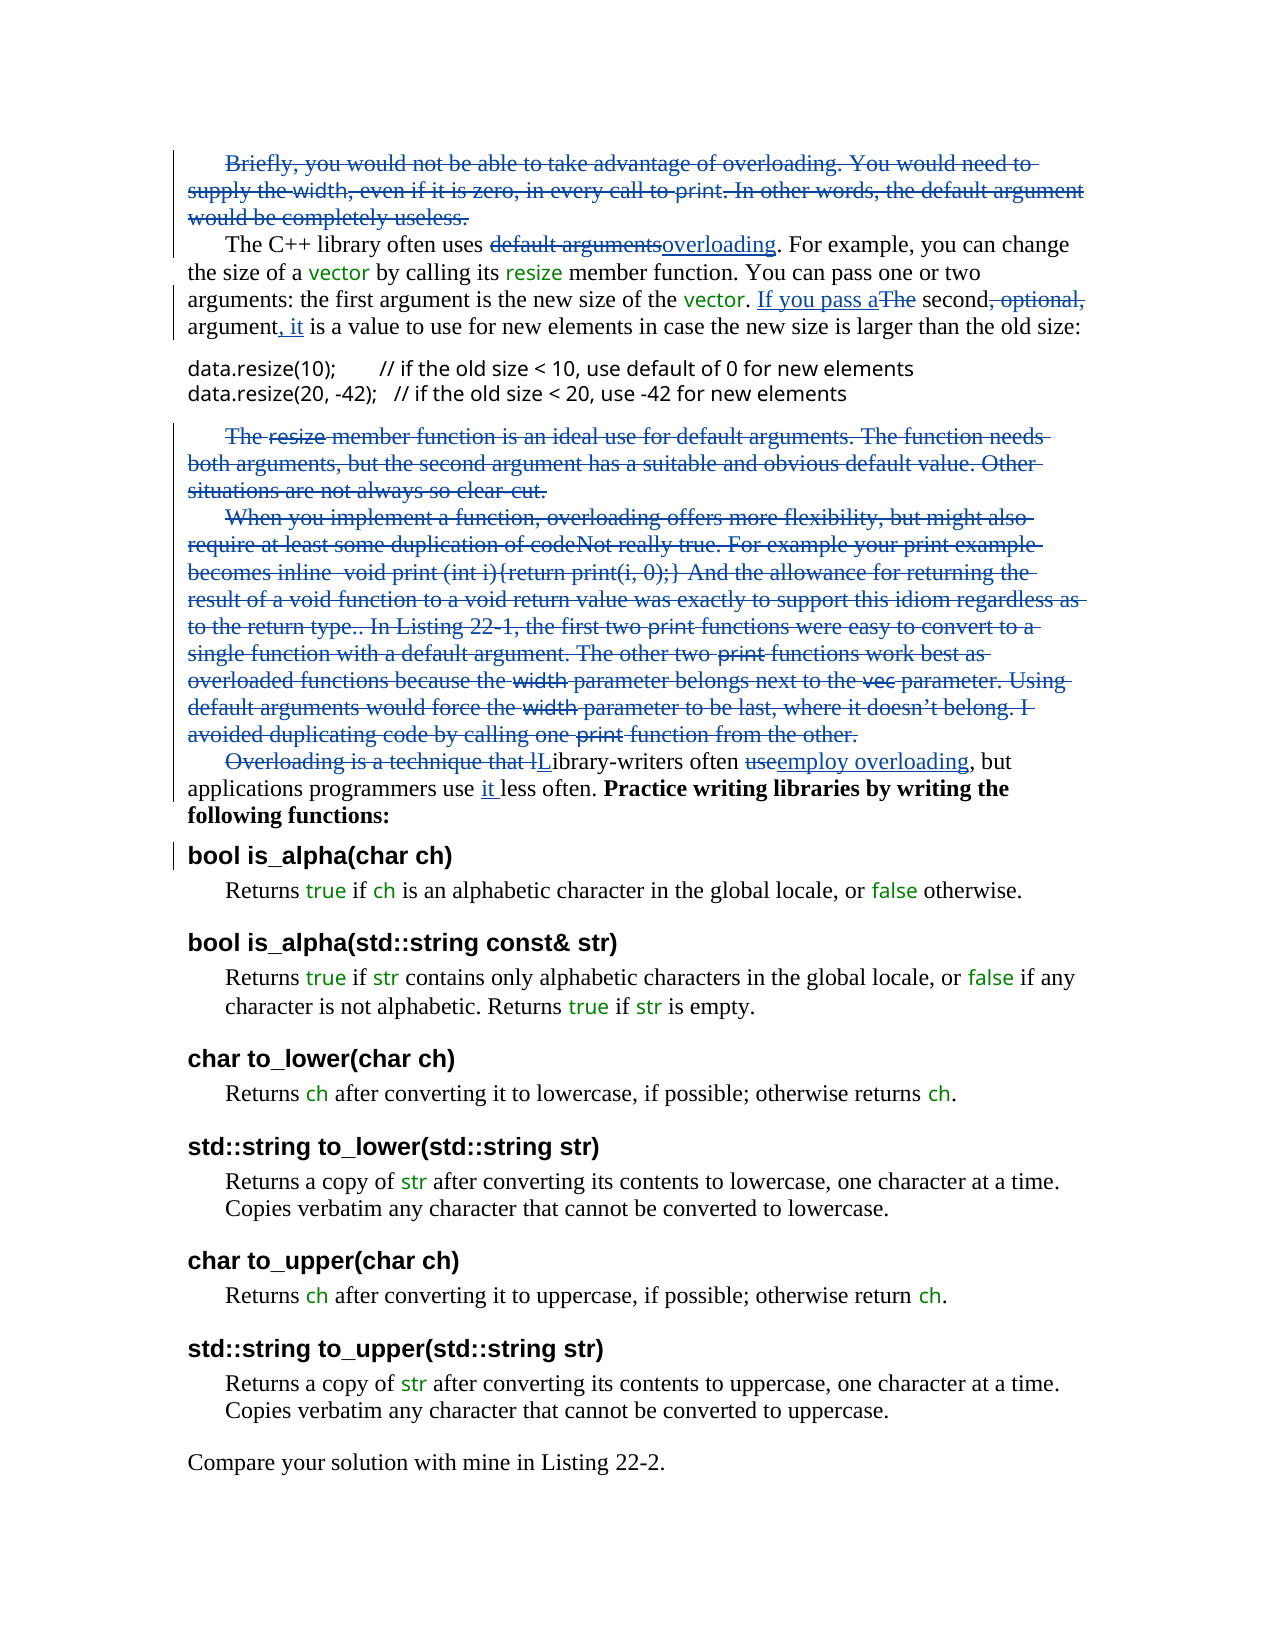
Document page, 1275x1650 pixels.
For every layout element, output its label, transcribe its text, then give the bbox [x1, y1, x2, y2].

text data.resize(10); // if the old size < 10, use default of 0 for new elements [187, 356, 1072, 381]
text The C++ library often uses overloading. For example, you can change the size of a vector by calling its resize member function. You can pass one or two arguments: the first argument is the new size of the vector. If you pass a second argument, it is a value to use for new elements in case the new size is larger than the old size: [187, 231, 1087, 339]
text Returns a copy of str after converting its contents to uppercase, one character at a time. Copies verbatim any character that cannot be converted to uppercase. [225, 1369, 1087, 1424]
text Returns a copy of str after converting its contents to lowercase, one character at a time. Copies verbatim any character that cannot be converted to lowercase. [225, 1167, 1087, 1222]
text Compare your solution with mine in Listing 22-2. [187, 1449, 1087, 1476]
text Returns true if ch is an alphabetic character in the global locale, or false otherwise. [225, 876, 1087, 904]
text Library-writers often employ overloading, but applications programmers use it less often. Practice writing libraries by writing the following functions: [187, 748, 1087, 829]
text Returns ch after converting it to uppercase, if possible; otherwise return ch. [225, 1281, 1087, 1310]
text std::string to_upper(std::string str) [187, 1335, 1087, 1363]
text bool is_alpha(std::string const& str) [187, 929, 1087, 957]
text char to_lower(char ch) [187, 1045, 1087, 1073]
text char to_upper(char ch) [187, 1247, 1087, 1275]
text Returns ch after converting it to lowercase, if possible; otherwise returns ch. [225, 1079, 1087, 1108]
text bool is_alpha(char ch) [187, 842, 1087, 869]
text std::string to_lower(std::string str) [187, 1133, 1087, 1161]
text Returns true if str contains only alphabetic characters in the global locale, or false if any character is not alphabetic. Returns true if str is empty. [225, 963, 1087, 1020]
text data.resize(20, -42); // if the old size < 20, use -42 for new elements [187, 381, 1072, 406]
